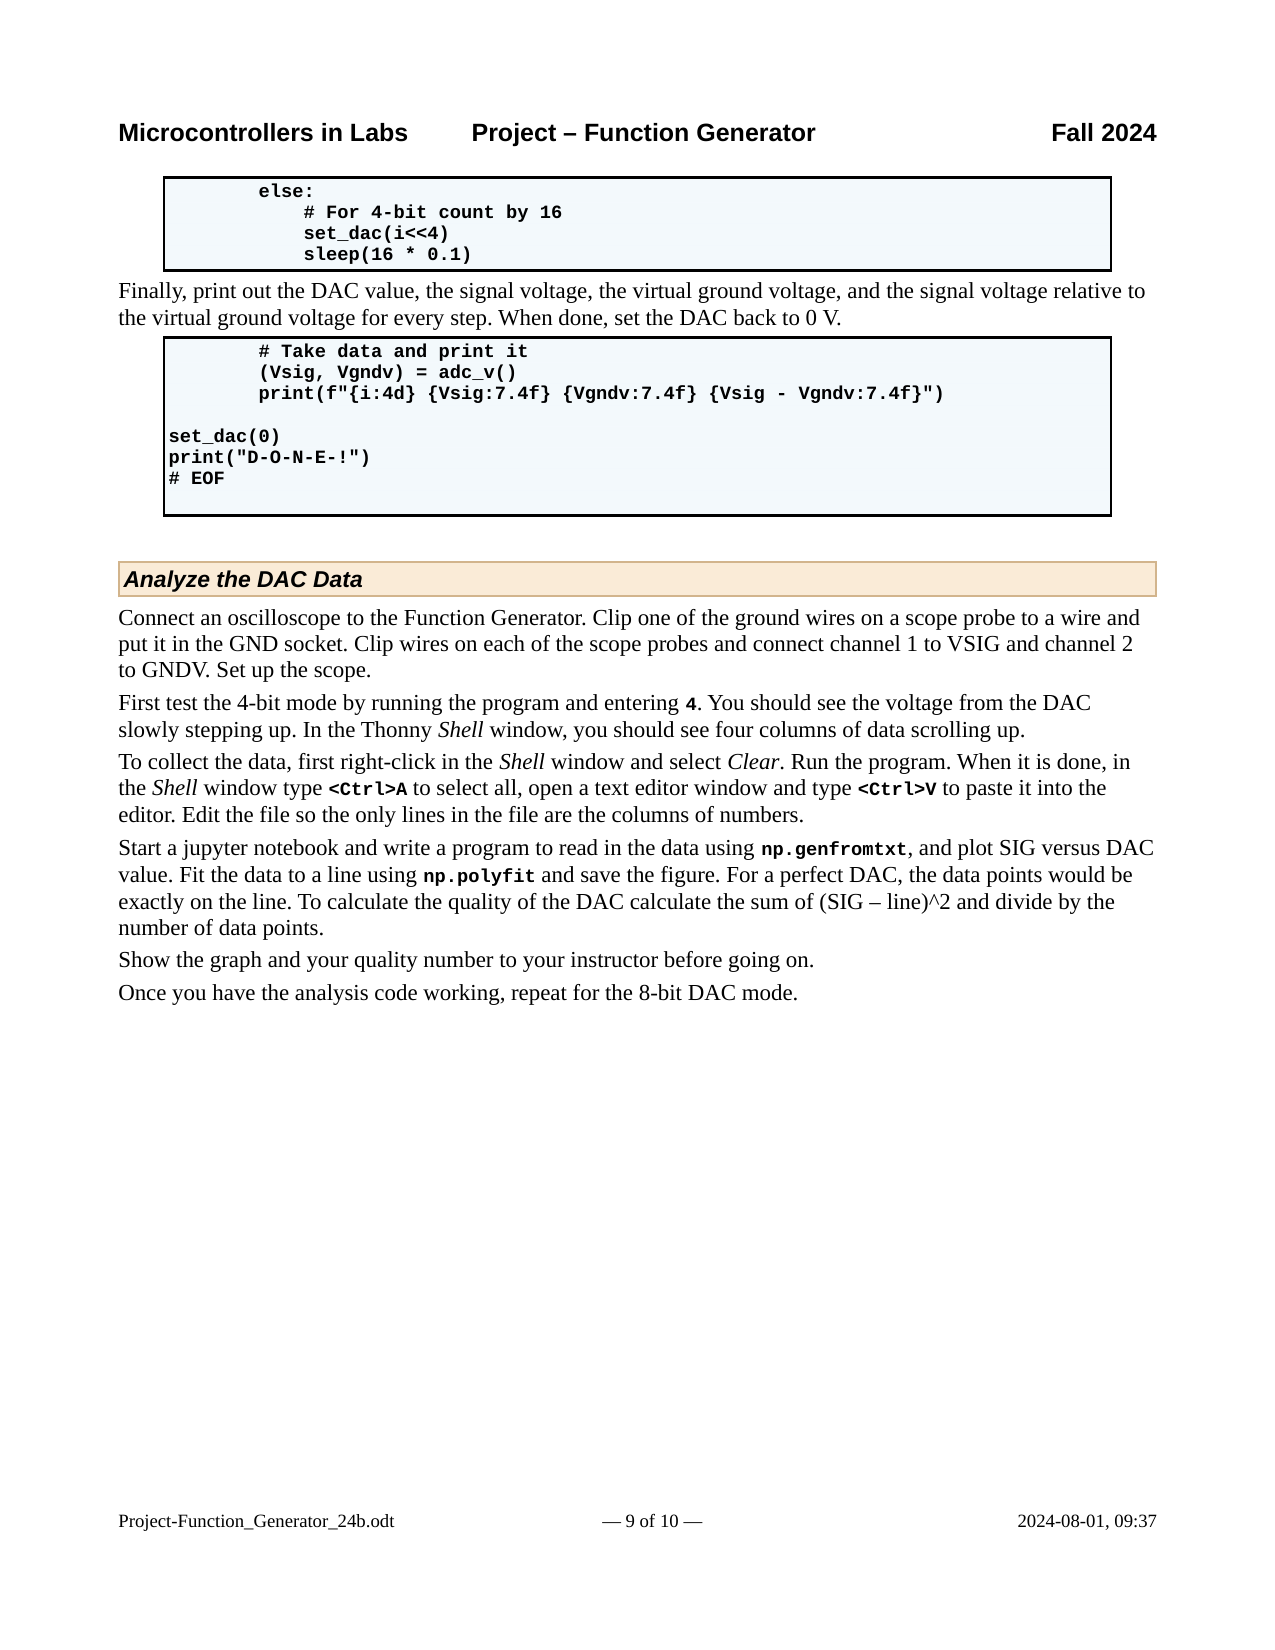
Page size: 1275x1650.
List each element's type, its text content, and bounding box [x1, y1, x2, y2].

text # EOF [165, 464, 1110, 485]
text Show the graph and your quality number to your instructor before going on. [118, 946, 1157, 973]
text else: [165, 179, 1110, 198]
text Once you have the analysis code working, repeat for the 8-bit DAC mode. [118, 979, 1157, 1005]
text print("D-O-N-E-!") [165, 443, 1110, 464]
subtitle Analyze the DAC Data [120, 563, 1155, 595]
text # For 4-bit count by 16 [165, 198, 1110, 219]
text To collect the data, first right-click in the Shell window and select Clear. Run the program. When it is done, in the Shell window type <Ctrl>A to select all, open a text editor window and type <Ctrl>V to paste it into the editor. Edit the file so the only lines in the file are the columns of numbers. [118, 748, 1157, 828]
text Connect an oscilloscope to the Function Generator. Clip one of the ground wires on a scope probe to a wire and put it in the GND socket. Clip wires on each of the scope probes and connect channel 1 to VSIG and channel 2 to GNDV. Set up the scope. [118, 603, 1157, 683]
text set_dac(0) [165, 421, 1110, 443]
text sleep(16 * 0.1) [165, 240, 1110, 269]
text # Take data and print it [165, 339, 1110, 358]
text set_dac(i<<4) [165, 219, 1110, 240]
text Finally, print out the DAC value, the signal voltage, the virtual ground voltage, and the signal voltage relative to the virtual ground voltage for every step. When done, set the DAC back to 0 V. [118, 278, 1157, 330]
text (Vsig, Vgndv) = adc_v() [165, 358, 1110, 379]
text Start a jupyter notebook and write a program to read in the data using np.genfromtxt, and plot SIG versus DAC value. Fit the data to a line using np.polyfit and save the figure. For a perfect DAC, the data points would be exactly on the line. To calculate the quality of the DAC calculate the sum of (SIG – line)^2 and divide by the number of data points. [118, 834, 1157, 940]
text First test the 4-bit mode by running the program and entering 4. You should see the voltage from the DAC slowly stepping up. In the Thonny Shell window, you should see four columns of data scrolling up. [118, 689, 1157, 742]
text print(f"{i:4d} {Vsig:7.4f} {Vgndv:7.4f} {Vsig - Vgndv:7.4f}") [165, 379, 1110, 400]
